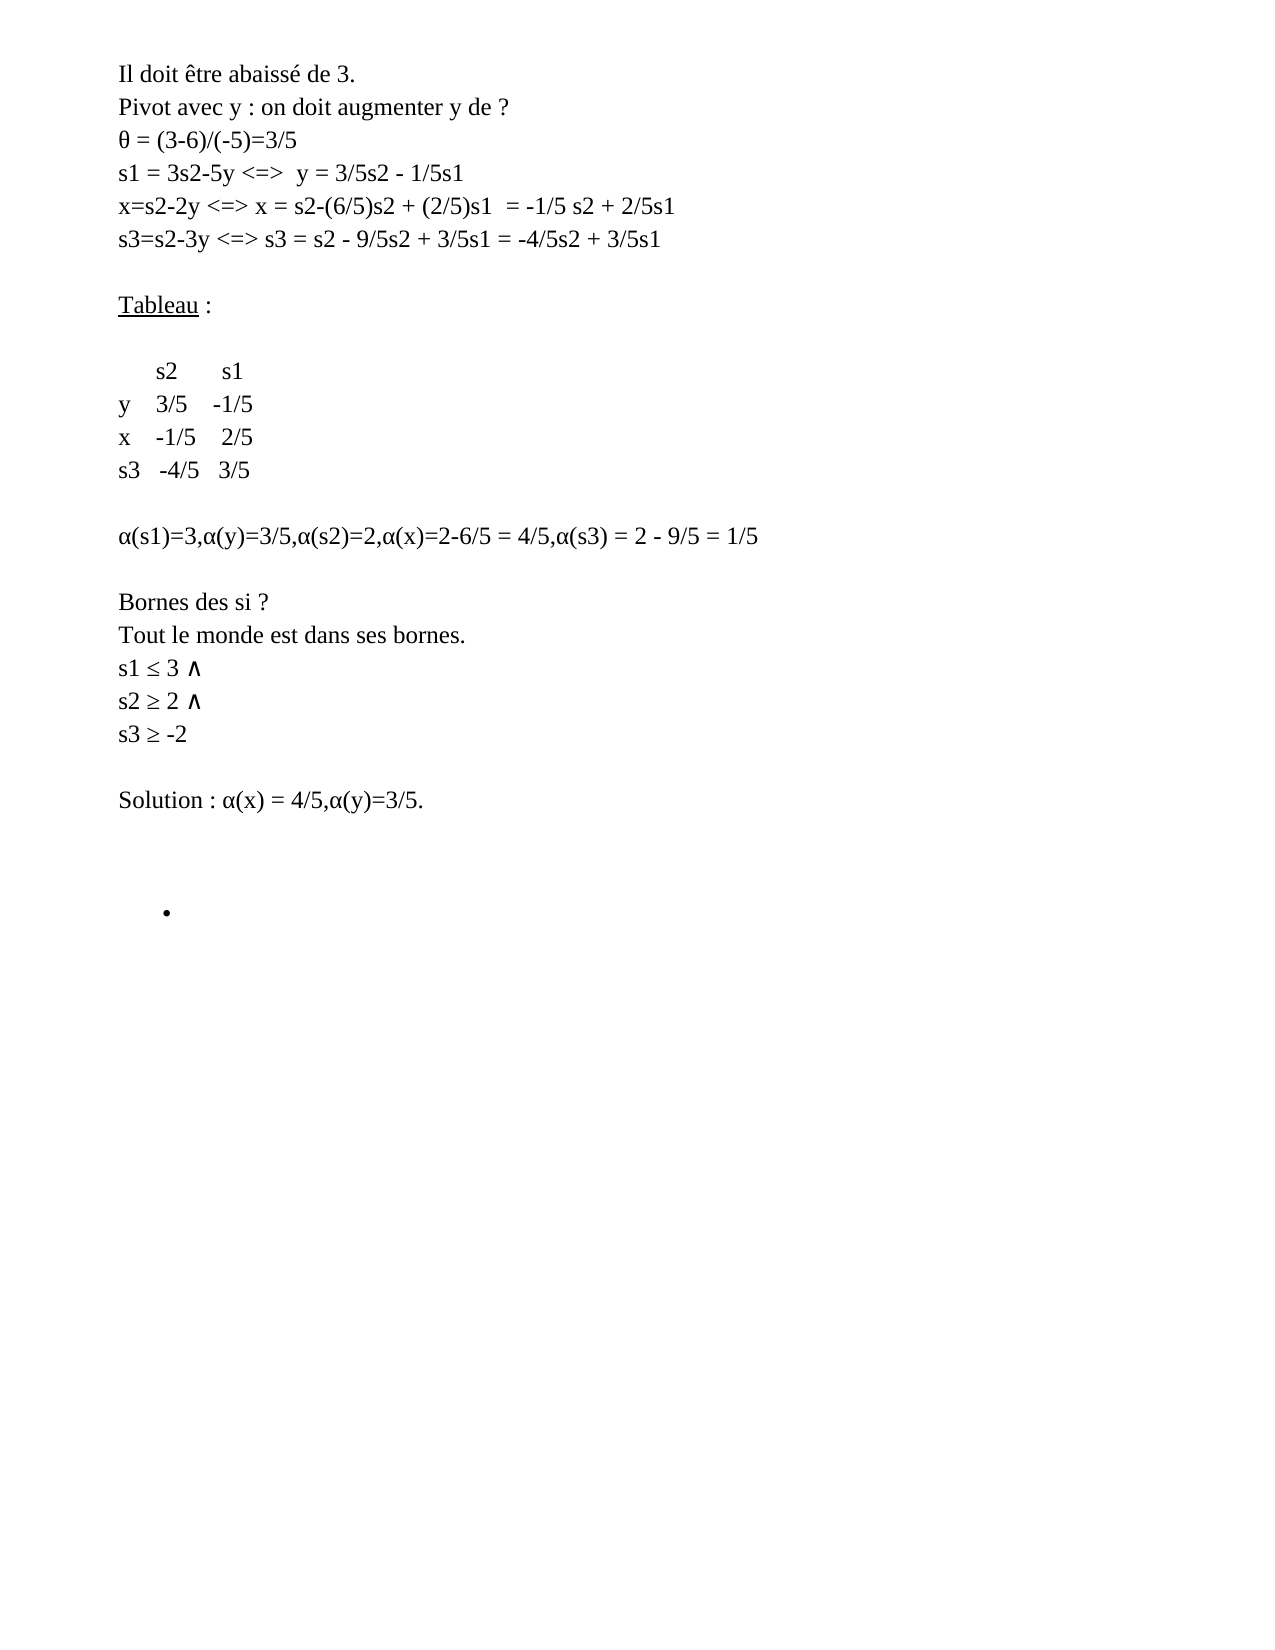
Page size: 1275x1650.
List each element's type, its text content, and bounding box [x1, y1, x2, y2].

text Il doit être abaissé de 3. Pivot avec y : on doit augmenter y de ? θ = (3-6)/(-5)=3/5 s1 = 3s2-5y <=> y = 3/5s2 - 1/5s1 x=s2-2y <=> x = s2-(6/5)s2 + (2/5)s1 = -1/5 s2 + 2/5s1 s3=s2-3y <=> s3 = s2 - 9/5s2 + 3/5s1 = -4/5s2 + 3/5s1 Tableau : s2 s1 y 3/5 -1/5 x -1/5 2/5 s3 -4/5 3/5 α(s1)=3,α(y)=3/5,α(s2)=2,α(x)=2-6/5 = 4/5,α(s3) = 2 - 9/5 = 1/5 Bornes des si ? Tout le monde est dans ses bornes. s1 ≤ 3 ∧ s2 ≥ 2 ∧ s3 ≥ -2 Solution : α(x) = 4/5,α(y)=3/5. [118, 59, 1216, 880]
